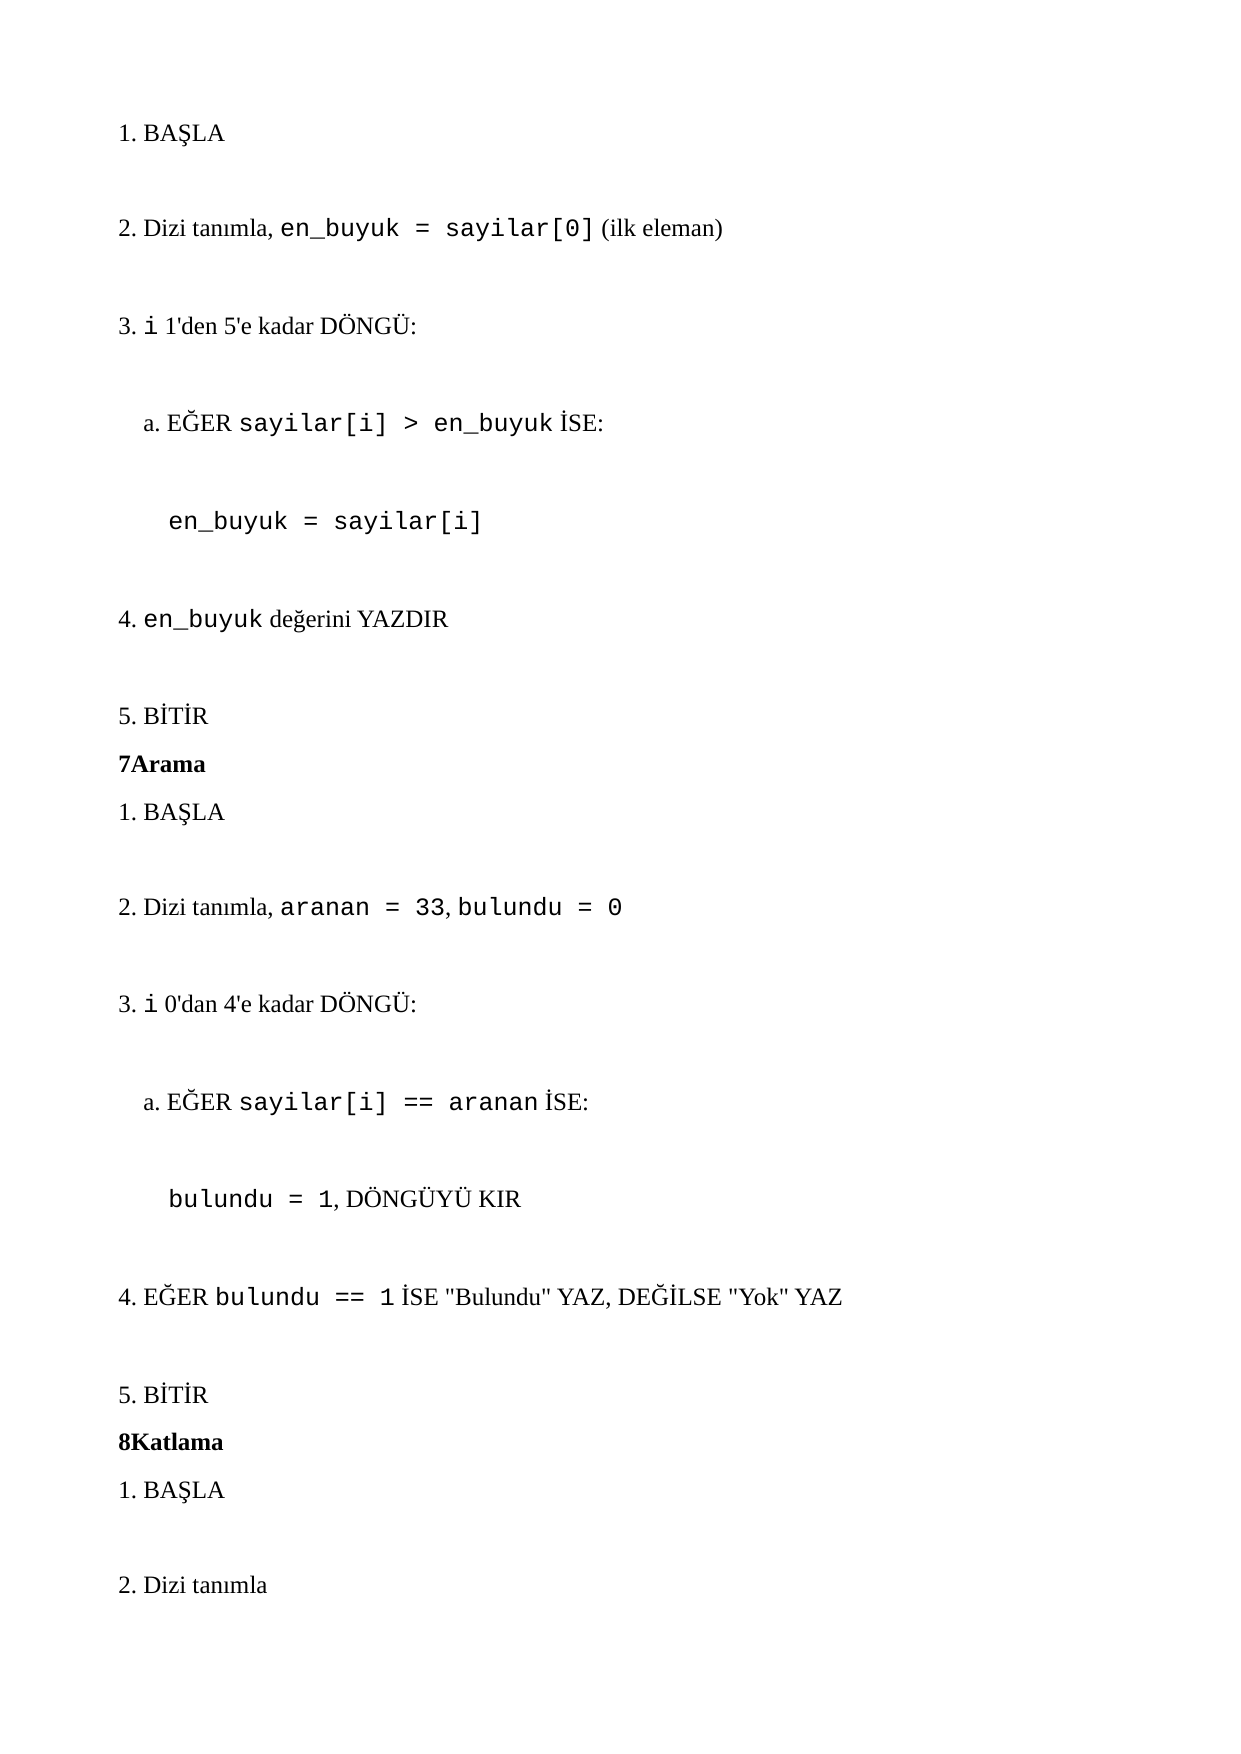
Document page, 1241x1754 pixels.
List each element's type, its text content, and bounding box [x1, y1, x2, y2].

text bulundu = 1, DÖNGÜYÜ KIR [118, 1184, 1122, 1215]
text 4. en_buyuk değerini YAZDIR [118, 604, 1122, 634]
text 4. EĞER bulundu == 1 İSE "Bulundu" YAZ, DEĞİLSE "Yok" YAZ [118, 1282, 1122, 1313]
text 7Arama [118, 749, 1122, 778]
text 5. BİTİR [118, 701, 1122, 730]
text 2. Dizi tanımla, aranan = 33, bulundu = 0 [118, 892, 1122, 923]
text a. EĞER sayilar[i] == aranan İSE: [118, 1087, 1122, 1118]
text 3. i 1'den 5'e kadar DÖNGÜ: [118, 311, 1122, 342]
text 1. BAŞLA [118, 1475, 1122, 1504]
text 2. Dizi tanımla [118, 1570, 1122, 1599]
text a. EĞER sayilar[i] > en_buyuk İSE: [118, 408, 1122, 439]
text 2. Dizi tanımla, en_buyuk = sayilar[0] (ilk eleman) [118, 213, 1122, 244]
text 3. i 0'dan 4'e kadar DÖNGÜ: [118, 989, 1122, 1020]
text en_buyuk = sayilar[i] [118, 506, 1122, 537]
text 8Katlama [118, 1427, 1122, 1456]
text 1. BAŞLA [118, 797, 1122, 825]
text 1. BAŞLA [118, 118, 1122, 147]
text 5. BİTİR [118, 1380, 1122, 1408]
